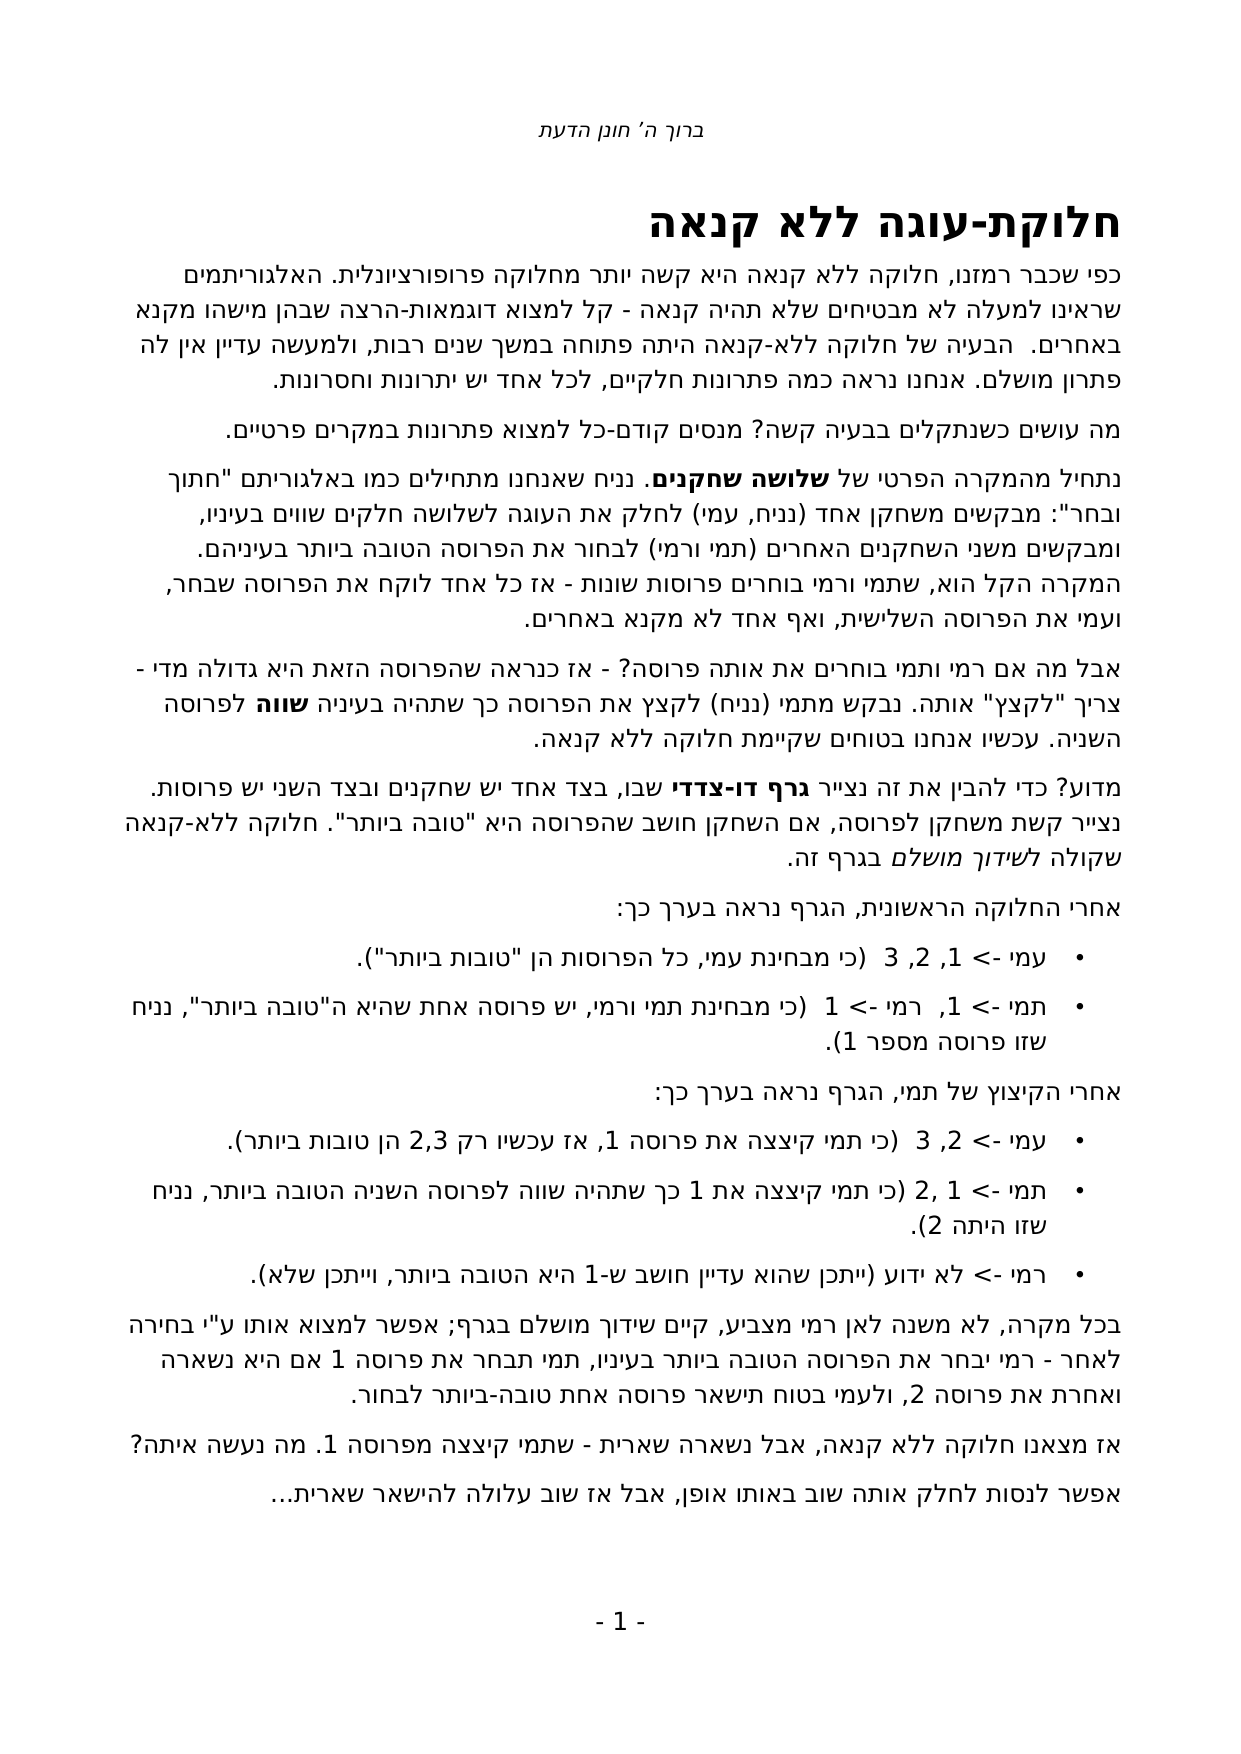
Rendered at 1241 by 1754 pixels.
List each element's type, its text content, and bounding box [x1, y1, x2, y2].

text מדוע? כדי להבין את זה נצייר גרף דו-צדדי שבו, בצד אחד יש שחקנים ובצד השני יש פרוסות. נצייר קשת משחקן לפרוסה, אם השחקן חושב שהפרוסה היא "טובה ביותר". חלוקה ללא-קנאה שקולה לשידוך מושלם בגרף זה. [118, 774, 1122, 873]
text אחרי הקיצוץ של תמי, הגרף נראה בערך כך: [118, 1077, 1122, 1106]
text אפשר לנסות לחלק אותה שוב באותו אופן, אבל אז שוב עלולה להישאר שארית... [118, 1479, 1122, 1509]
text כפי שכבר רמזנו, חלוקה ללא קנאה היא קשה יותר מחלוקה פרופורציונלית. האלגוריתמים שראינו למעלה לא מבטיחים שלא תהיה קנאה - קל למצוא דוגמאות-הרצה שבהן מישהו מקנא באחרים. הבעיה של חלוקה ללא-קנאה היתה פתוחה במשך שנים רבות, ולמעשה עדיין אין לה פתרון מושלם. אנחנו נראה כמה פתרונות חלקיים, לכל אחד יש יתרונות וחסרונות. [118, 260, 1122, 394]
list תמי -> 1 ,2 (כי תמי קיצצה את 1 כך שתהיה שווה לפרוסה השניה הטובה ביותר, נניח שזו היתה 2). [118, 1176, 1084, 1240]
text אבל מה אם רמי ותמי בוחרים את אותה פרוסה? - אז כנראה שהפרוסה הזאת היא גדולה מדי - צריך "לקצץ" אותה. נבקש מתמי (נניח) לקצץ את הפרוסה כך שתהיה בעיניה שווה לפרוסה השניה. עכשיו אנחנו בטוחים שקיימת חלוקה ללא קנאה. [118, 654, 1122, 753]
subtitle חלוקת-עוגה ללא קנאה [118, 197, 1122, 248]
text מה עושים כשנתקלים בבעיה קשה? מנסים קודם-כל למצוא פתרונות במקרים פרטיים. [118, 415, 1122, 444]
text בכל מקרה, לא משנה לאן רמי מצביע, קיים שידוך מושלם בגרף; אפשר למצוא אותו ע"י בחירה לאחר - רמי יבחר את הפרוסה הטובה ביותר בעיניו, תמי תבחר את פרוסה 1 אם היא נשארה ואחרת את פרוסה 2, ולעמי בטוח תישאר פרוסה אחת טובה-ביותר לבחור. [118, 1310, 1122, 1409]
list עמי -> 1, 2, 3 (כי מבחינת עמי, כל הפרוסות הן "טובות ביותר"). [118, 943, 1084, 972]
text אז מצאנו חלוקה ללא קנאה, אבל נשארה שארית - שתמי קיצצה מפרוסה 1. מה נעשה איתה? [118, 1430, 1122, 1459]
list רמי -> לא ידוע (ייתכן שהוא עדיין חושב ש-1 היא הטובה ביותר, וייתכן שלא). [118, 1261, 1084, 1290]
list עמי -> 2, 3 (כי תמי קיצצה את פרוסה 1, אז עכשיו רק 2,3 הן טובות ביותר). [118, 1127, 1084, 1156]
text נתחיל מהמקרה הפרטי של שלושה שחקנים. נניח שאנחנו מתחילים כמו באלגוריתם "חתוך ובחר": מבקשים משחקן אחד (נניח, עמי) לחלק את העוגה לשלושה חלקים שווים בעיניו, ומבקשים משני השחקנים האחרים (תמי ורמי) לבחור את הפרוסה הטובה ביותר בעיניהם. המקרה הקל הוא, שתמי ורמי בוחרים פרוסות שונות - אז כל אחד לוקח את הפרוסה שבחר, ועמי את הפרוסה השלישית, ואף אחד לא מקנא באחרים. [118, 464, 1122, 634]
list תמי -> 1, רמי -> 1 (כי מבחינת תמי ורמי, יש פרוסה אחת שהיא ה"טובה ביותר", נניח שזו פרוסה מספר 1). [118, 992, 1084, 1057]
text אחרי החלוקה הראשונית, הגרף נראה בערך כך: [118, 893, 1122, 922]
